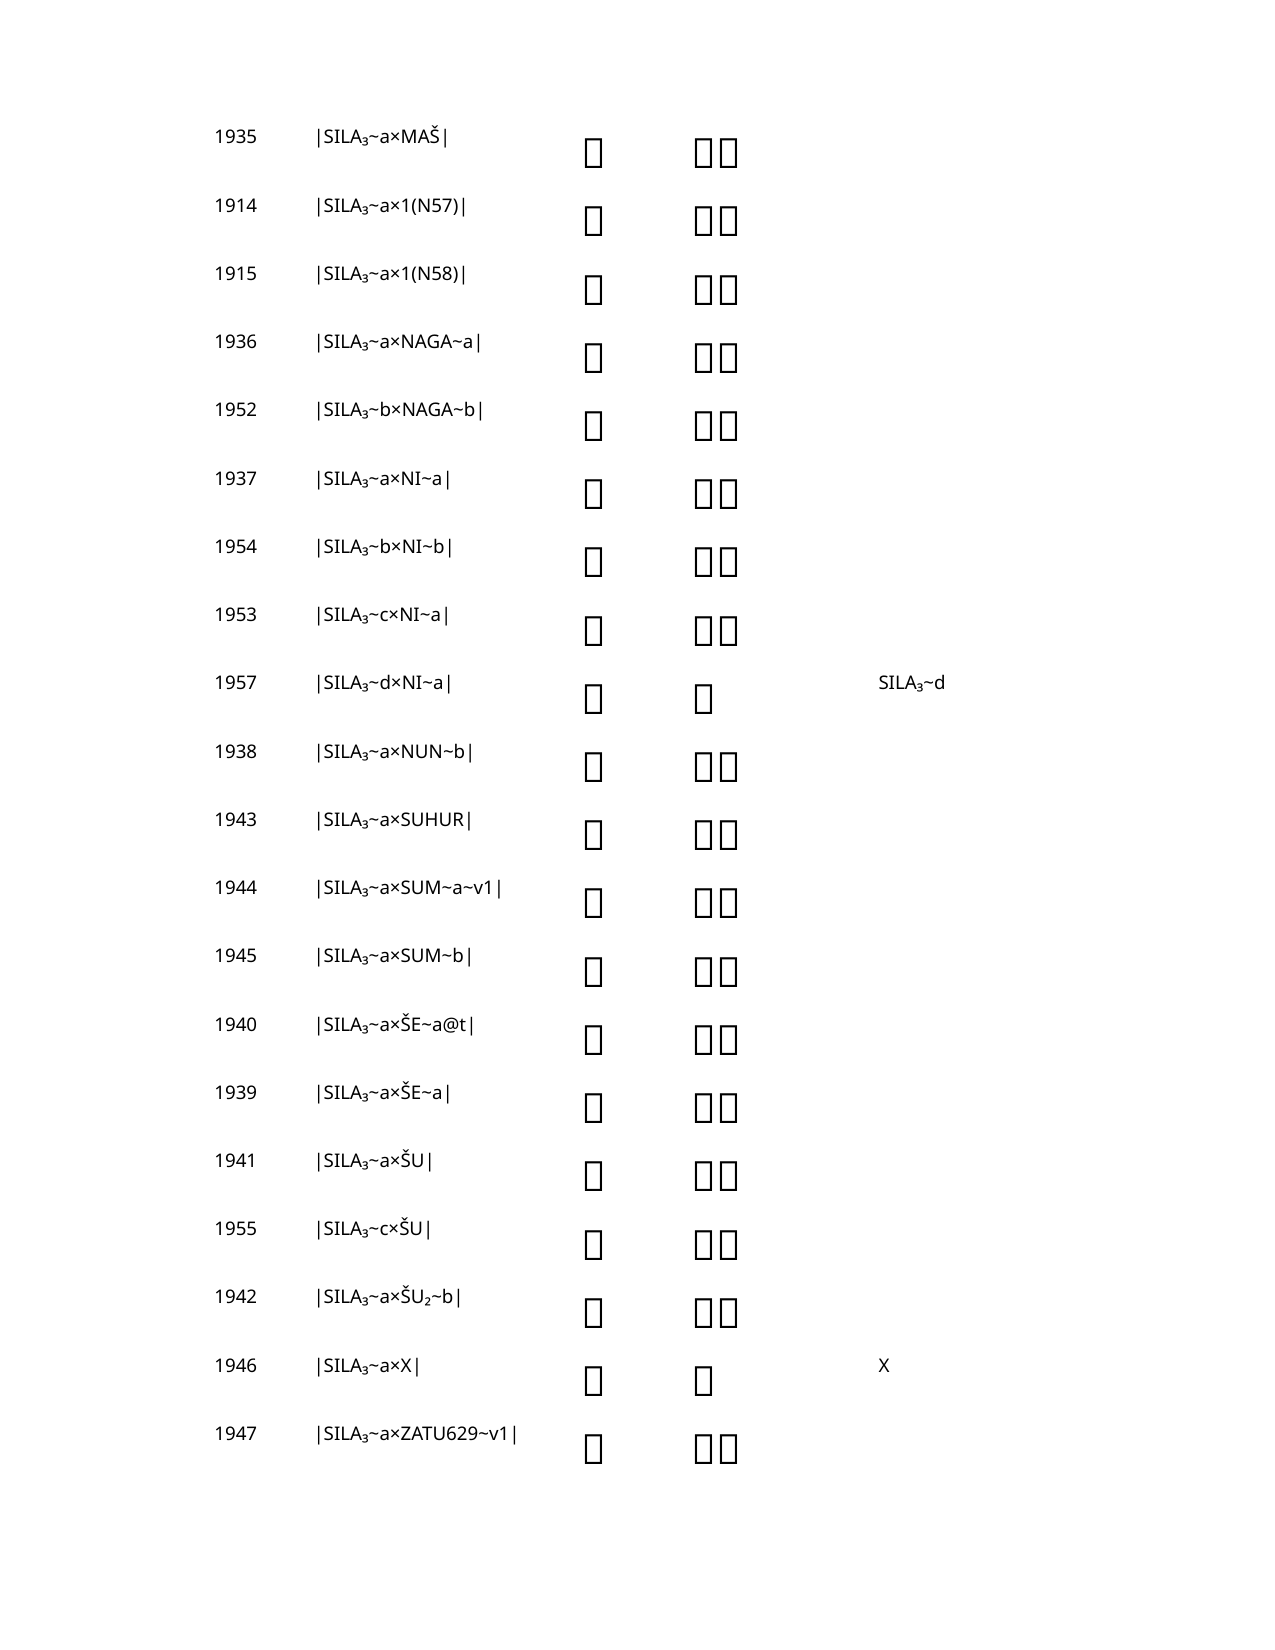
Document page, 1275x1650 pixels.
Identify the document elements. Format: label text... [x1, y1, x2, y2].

table_cell 𒨱𒩎 [686, 869, 872, 937]
table_cell 𒸣 [576, 459, 686, 527]
table_cell 𒸫 [576, 937, 686, 1005]
table_cell |SILA₃~b×NAGA~b| [308, 391, 576, 459]
table_cell |SILA₃~a×1(N58)| [308, 255, 576, 323]
table_cell 𒸳 [576, 596, 686, 664]
table_cell 𒨱𒗚 [686, 186, 872, 254]
table_cell 𒸧 [576, 1142, 686, 1210]
table_cell 1946 [209, 1346, 308, 1414]
table_cell 1947 [209, 1415, 308, 1483]
table_cell 1915 [209, 255, 308, 323]
table_cell |SILA₃~a×1(N57)| [308, 186, 576, 254]
table_cell |SILA₃~a×X| [308, 1346, 576, 1414]
table_cell 1940 [209, 1005, 308, 1073]
table_cell 𒸷 [576, 664, 686, 732]
table_cell 1942 [209, 1278, 308, 1346]
table_cell 𒸢 [576, 323, 686, 391]
table_cell 𒸡 [576, 118, 686, 186]
table_cell 1935 [209, 118, 308, 186]
table_cell 1943 [209, 800, 308, 869]
table_cell 1936 [209, 323, 308, 391]
table_cell 𒸪 [576, 869, 686, 937]
table_cell |SILA₃~b×NI~b| [308, 528, 576, 596]
table_cell 𒨳𒨄 [686, 1210, 872, 1278]
table_cell 1945 [209, 937, 308, 1005]
table_cell [873, 596, 1067, 664]
table_cell 𒨲𒥦 [686, 528, 872, 596]
table_cell 𒸥 [576, 1073, 686, 1142]
table_cell 𒸵 [576, 1210, 686, 1278]
table_cell 𒸨 [576, 1278, 686, 1346]
table_cell |SILA₃~a×ŠE~a| [308, 1073, 576, 1142]
table_cell |SILA₃~a×NI~a| [308, 459, 576, 527]
table_cell 𒨱𒥽 [686, 732, 872, 800]
table_cell 𒨱𒨈 [686, 1278, 872, 1346]
table_cell [873, 323, 1067, 391]
table_cell 1954 [209, 528, 308, 596]
table_cell 1957 [209, 664, 308, 732]
table_cell 𒨱𒥁 [686, 323, 872, 391]
table_cell 𒨱 [686, 1346, 872, 1414]
table_cell |SILA₃~a×ZATU629~v1| [308, 1415, 576, 1483]
table_cell [873, 528, 1067, 596]
table_cell 𒨳𒥤 [686, 596, 872, 664]
table_cell 𒸋 [576, 186, 686, 254]
table_cell 𒨲𒥂 [686, 391, 872, 459]
table_cell 𒨱𒤏 [686, 118, 872, 186]
table_cell |SILA₃~c×ŠU| [308, 1210, 576, 1278]
table_cell 1955 [209, 1210, 308, 1278]
table_cell |SILA₃~a×ŠE~a@t| [308, 1005, 576, 1073]
table_cell 𒸲 [576, 391, 686, 459]
table_cell 𒨱𒧖 [686, 1073, 872, 1142]
table_cell |SILA₃~a×NAGA~a| [308, 323, 576, 391]
table_cell 1937 [209, 459, 308, 527]
table_cell 𒸴 [576, 528, 686, 596]
table_cell X [873, 1346, 1067, 1414]
table_cell |SILA₃~d×NI~a| [308, 664, 576, 732]
table_cell [873, 1415, 1067, 1483]
table_cell [873, 1073, 1067, 1142]
table_cell 𒥤 [686, 664, 872, 732]
table_cell 𒸦 [576, 1005, 686, 1073]
table_cell SILA₃~d [873, 664, 1067, 732]
table_cell 𒨱𒗛 [686, 255, 872, 323]
table_cell 1939 [209, 1073, 308, 1142]
table_cell 𒨱𒩃 [686, 800, 872, 869]
table_cell |SILA₃~a×SUM~a~v1| [308, 869, 576, 937]
table_cell [873, 255, 1067, 323]
table_cell 𒸤 [576, 732, 686, 800]
table_cell |SILA₃~a×SUHUR| [308, 800, 576, 869]
table_cell [873, 1005, 1067, 1073]
table_cell 𒸩 [576, 800, 686, 869]
table_cell 𒸬 [576, 1346, 686, 1414]
table_cell 𒸌 [576, 255, 686, 323]
table_cell 1914 [209, 186, 308, 254]
table_cell [873, 118, 1067, 186]
table_cell |SILA₃~a×SUM~b| [308, 937, 576, 1005]
table_cell [873, 937, 1067, 1005]
table_cell |SILA₃~a×ŠU| [308, 1142, 576, 1210]
table_cell 1944 [209, 869, 308, 937]
table_cell 1938 [209, 732, 308, 800]
table_cell 1941 [209, 1142, 308, 1210]
table_cell |SILA₃~a×MAŠ| [308, 118, 576, 186]
table_cell [873, 800, 1067, 869]
table_cell 𒨱𒥤 [686, 459, 872, 527]
table_cell 𒨱𒧗 [686, 1005, 872, 1073]
table_cell |SILA₃~a×NUN~b| [308, 732, 576, 800]
table_cell |SILA₃~a×ŠU₂~b| [308, 1278, 576, 1346]
table_cell 𒨱𒬑 [686, 1415, 872, 1483]
table_cell |SILA₃~c×NI~a| [308, 596, 576, 664]
table_cell 𒨱𒨄 [686, 1142, 872, 1210]
table_cell [873, 459, 1067, 527]
table_cell [873, 1278, 1067, 1346]
table_cell 1953 [209, 596, 308, 664]
table_cell [873, 1210, 1067, 1278]
table_cell [873, 869, 1067, 937]
table_cell 𒨱𒩐 [686, 937, 872, 1005]
table_cell 1952 [209, 391, 308, 459]
table_cell 𒸭 [576, 1415, 686, 1483]
table_cell [873, 391, 1067, 459]
table_cell [873, 186, 1067, 254]
table_cell [873, 732, 1067, 800]
table_cell [873, 1142, 1067, 1210]
